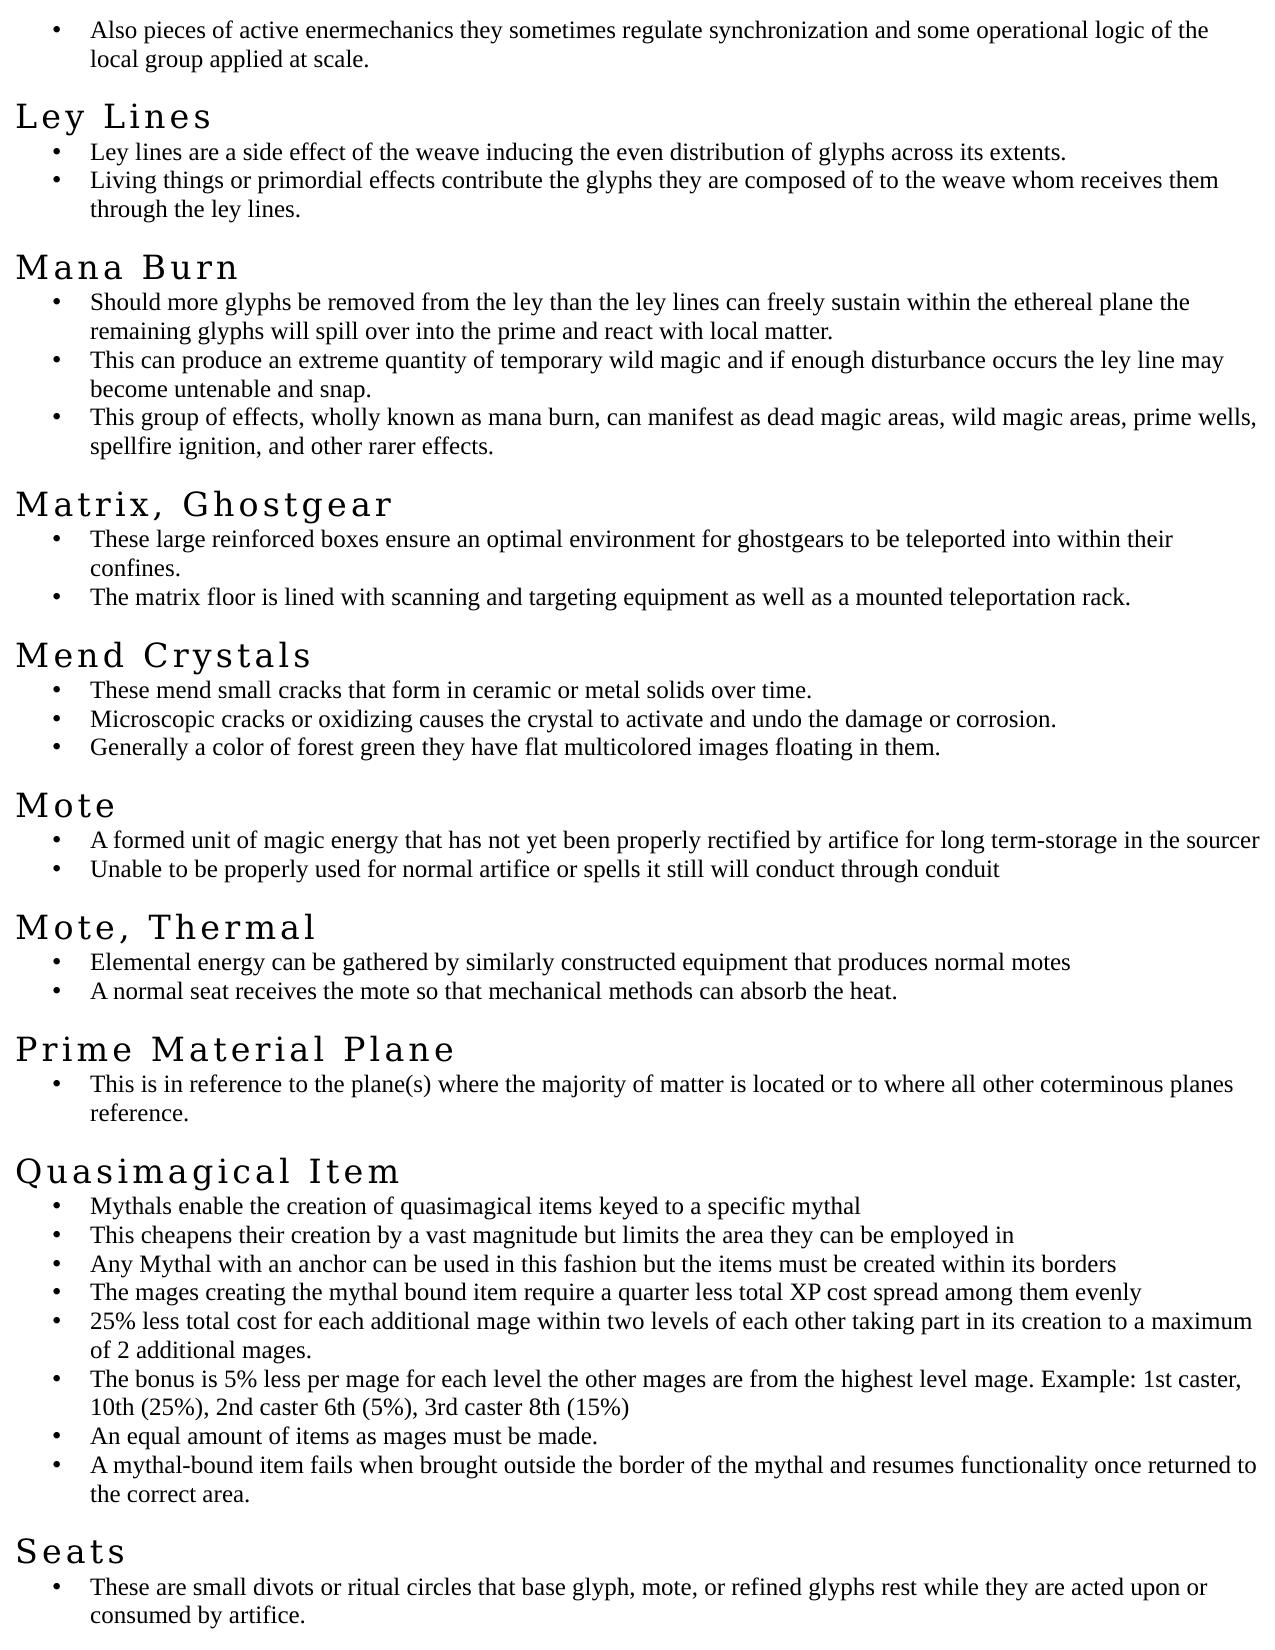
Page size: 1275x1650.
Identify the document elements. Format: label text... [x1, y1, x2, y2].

list Ley lines are a side effect of the weave inducing the even distribution of glyphs across its extents. [52, 137, 1260, 166]
list This group of effects, wholly known as mana burn, can manifest as dead magic areas, wild magic areas, prime wells, spellfire ignition, and other rarer effects. [52, 402, 1260, 460]
list Also pieces of active enermechanics they sometimes regulate synchronization and some operational logic of the local group applied at scale. [52, 15, 1260, 72]
subtitle Seats [15, 1533, 1260, 1572]
list This can produce an extreme quantity of temporary wild magic and if enough disturbance occurs the ley line may become untenable and snap. [52, 345, 1260, 402]
list An equal amount of items as mages must be made. [52, 1421, 1260, 1450]
list A formed unit of magic energy that has not yet been properly rectified by artifice for long term-storage in the sourcer [52, 826, 1260, 854]
list 25% less total cost for each additional mage within two levels of each other taking part in its creation to a maximum of 2 additional mages. [52, 1306, 1260, 1364]
subtitle Mend Crystals [15, 636, 1260, 675]
list Microscopic cracks or oxidizing causes the crystal to activate and undo the damage or corrosion. [52, 704, 1260, 732]
list Should more glyphs be removed from the ley than the ley lines can freely sustain within the ethereal plane the remaining glyphs will spill over into the prime and react with local matter. [52, 287, 1260, 345]
subtitle Mote [15, 787, 1260, 826]
subtitle Mote, Thermal [15, 909, 1260, 947]
list This cheapens their creation by a vast magnitude but limits the area they can be employed in [52, 1220, 1260, 1249]
list This is in reference to the plane(s) where the majority of matter is located or to where all other coterminous planes reference. [52, 1069, 1260, 1127]
subtitle Quasimagical Item [15, 1152, 1260, 1191]
subtitle Mana Burn [15, 249, 1260, 287]
subtitle Ley lines [15, 98, 1260, 137]
list Generally a color of forest green they have flat multicolored images floating in them. [52, 732, 1260, 761]
list The matrix floor is lined with scanning and targeting equipment as well as a mounted teleportation rack. [52, 582, 1260, 611]
list Elemental energy can be gathered by similarly constructed equipment that produces normal motes [52, 947, 1260, 976]
list These mend small cracks that form in ceramic or metal solids over time. [52, 675, 1260, 704]
subtitle Matrix, Ghostgear [15, 486, 1260, 524]
list Living things or primordial effects contribute the glyphs they are composed of to the weave whom receives them through the ley lines. [52, 166, 1260, 223]
list The mages creating the mythal bound item require a quarter less total XP cost spread among them evenly [52, 1277, 1260, 1306]
subtitle Prime Material Plane [15, 1031, 1260, 1069]
list A mythal-bound item fails when brought outside the border of the mythal and resumes functionality once returned to the correct area. [52, 1450, 1260, 1507]
list These are small divots or ritual circles that base glyph, mote, or refined glyphs rest while they are acted upon or consumed by artifice. [52, 1572, 1260, 1629]
list Mythals enable the creation of quasimagical items keyed to a specific mythal [52, 1191, 1260, 1220]
list Any Mythal with an anchor can be used in this fashion but the items must be created within its borders [52, 1249, 1260, 1277]
list The bonus is 5% less per mage for each level the other mages are from the highest level mage. Example: 1st caster, 10th (25%), 2nd caster 6th (5%), 3rd caster 8th (15%) [52, 1364, 1260, 1421]
list A normal seat receives the mote so that mechanical methods can absorb the heat. [52, 976, 1260, 1005]
list Unable to be properly used for normal artifice or spells it still will conduct through conduit [52, 854, 1260, 883]
list These large reinforced boxes ensure an optimal environment for ghostgears to be teleported into within their confines. [52, 524, 1260, 582]
